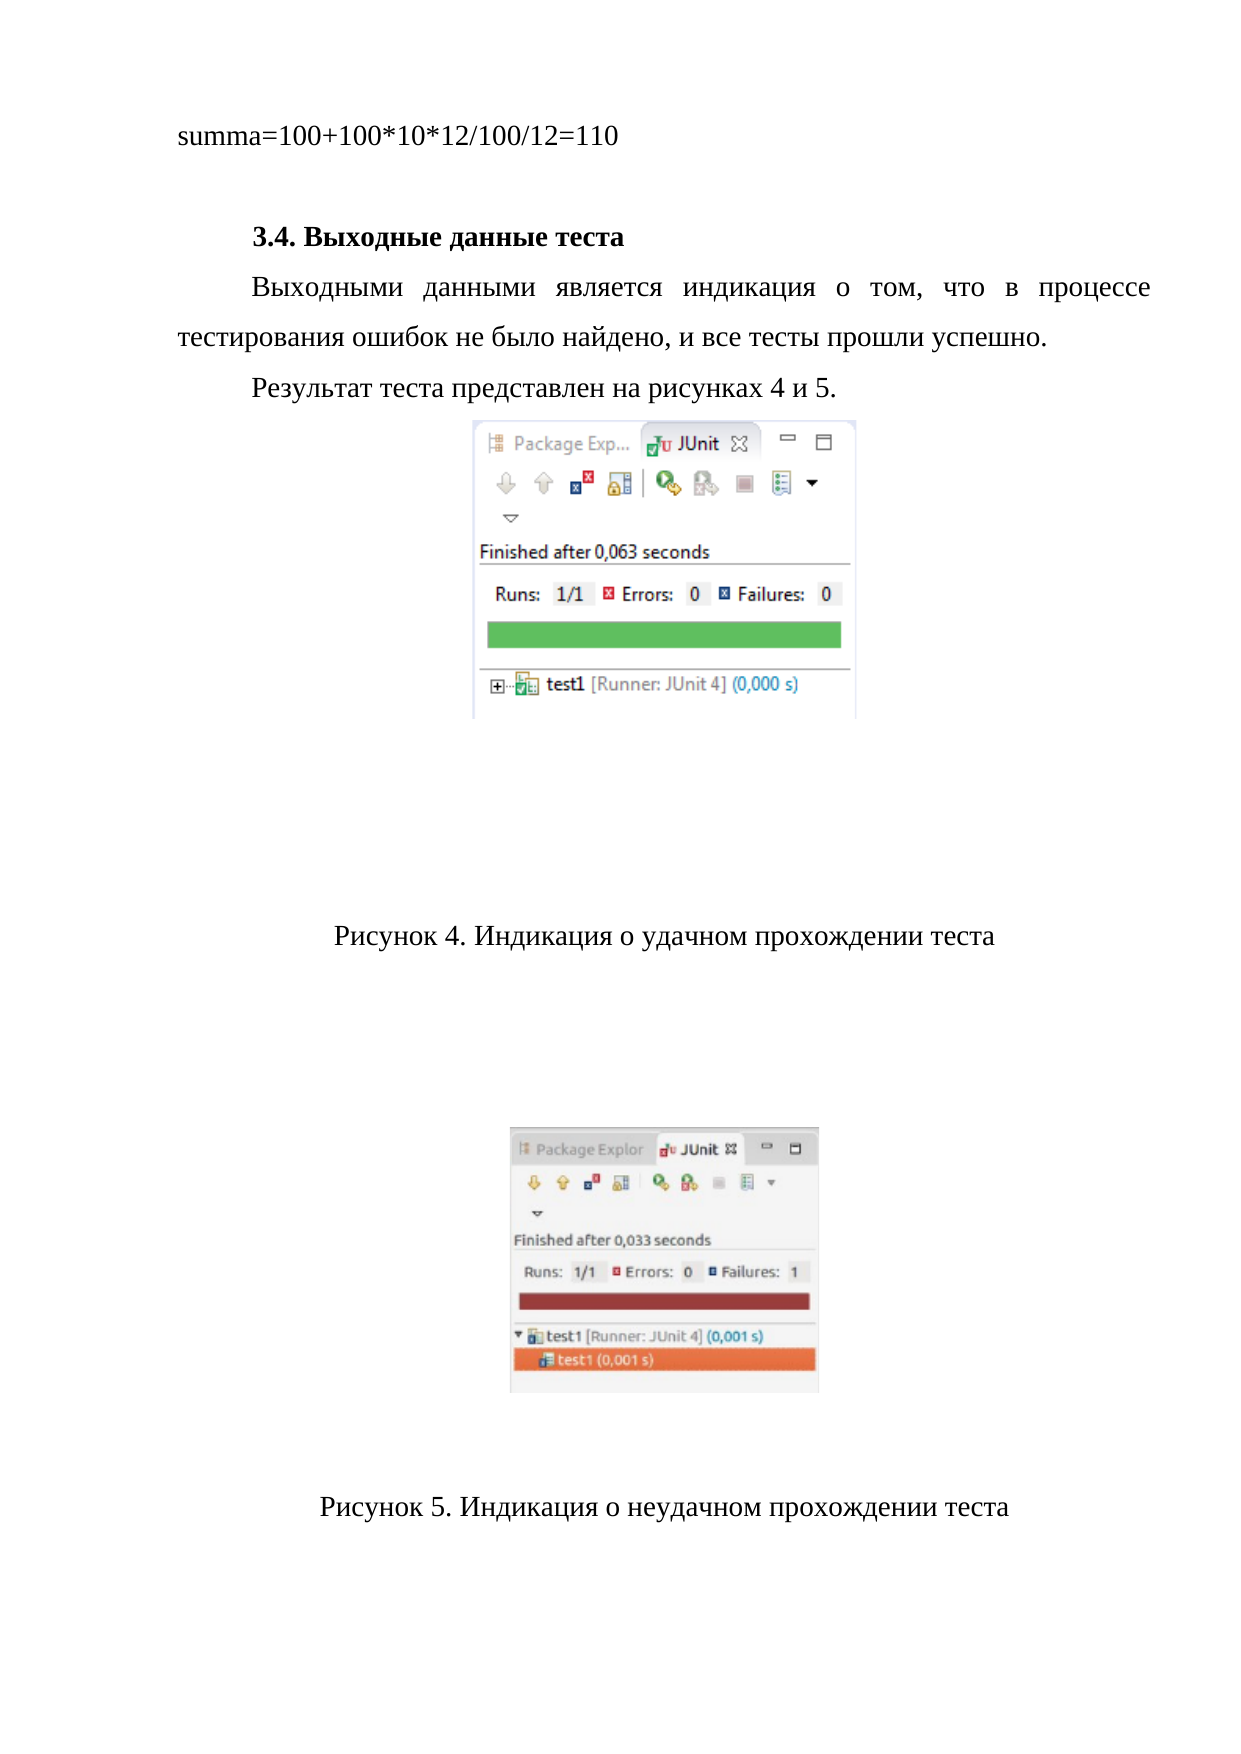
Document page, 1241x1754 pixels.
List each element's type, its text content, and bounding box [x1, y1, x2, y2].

text summa=100+100*10*12/100/12=110 [177, 118, 1152, 152]
text 3.4. Выходные данные теста [177, 219, 1152, 252]
text Рисунок 4. Индикация о удачном прохождении теста [177, 918, 1152, 952]
text Выходными данными является индикация о том, что в процессе тестирования ошибок не было найдено, и все тесты прошли успешно. [177, 269, 1152, 353]
text Рисунок 5. Индикация о неудачном прохождении теста [177, 1489, 1152, 1523]
text Результат теста представлен на рисунках 4 и 5. [177, 370, 1152, 403]
